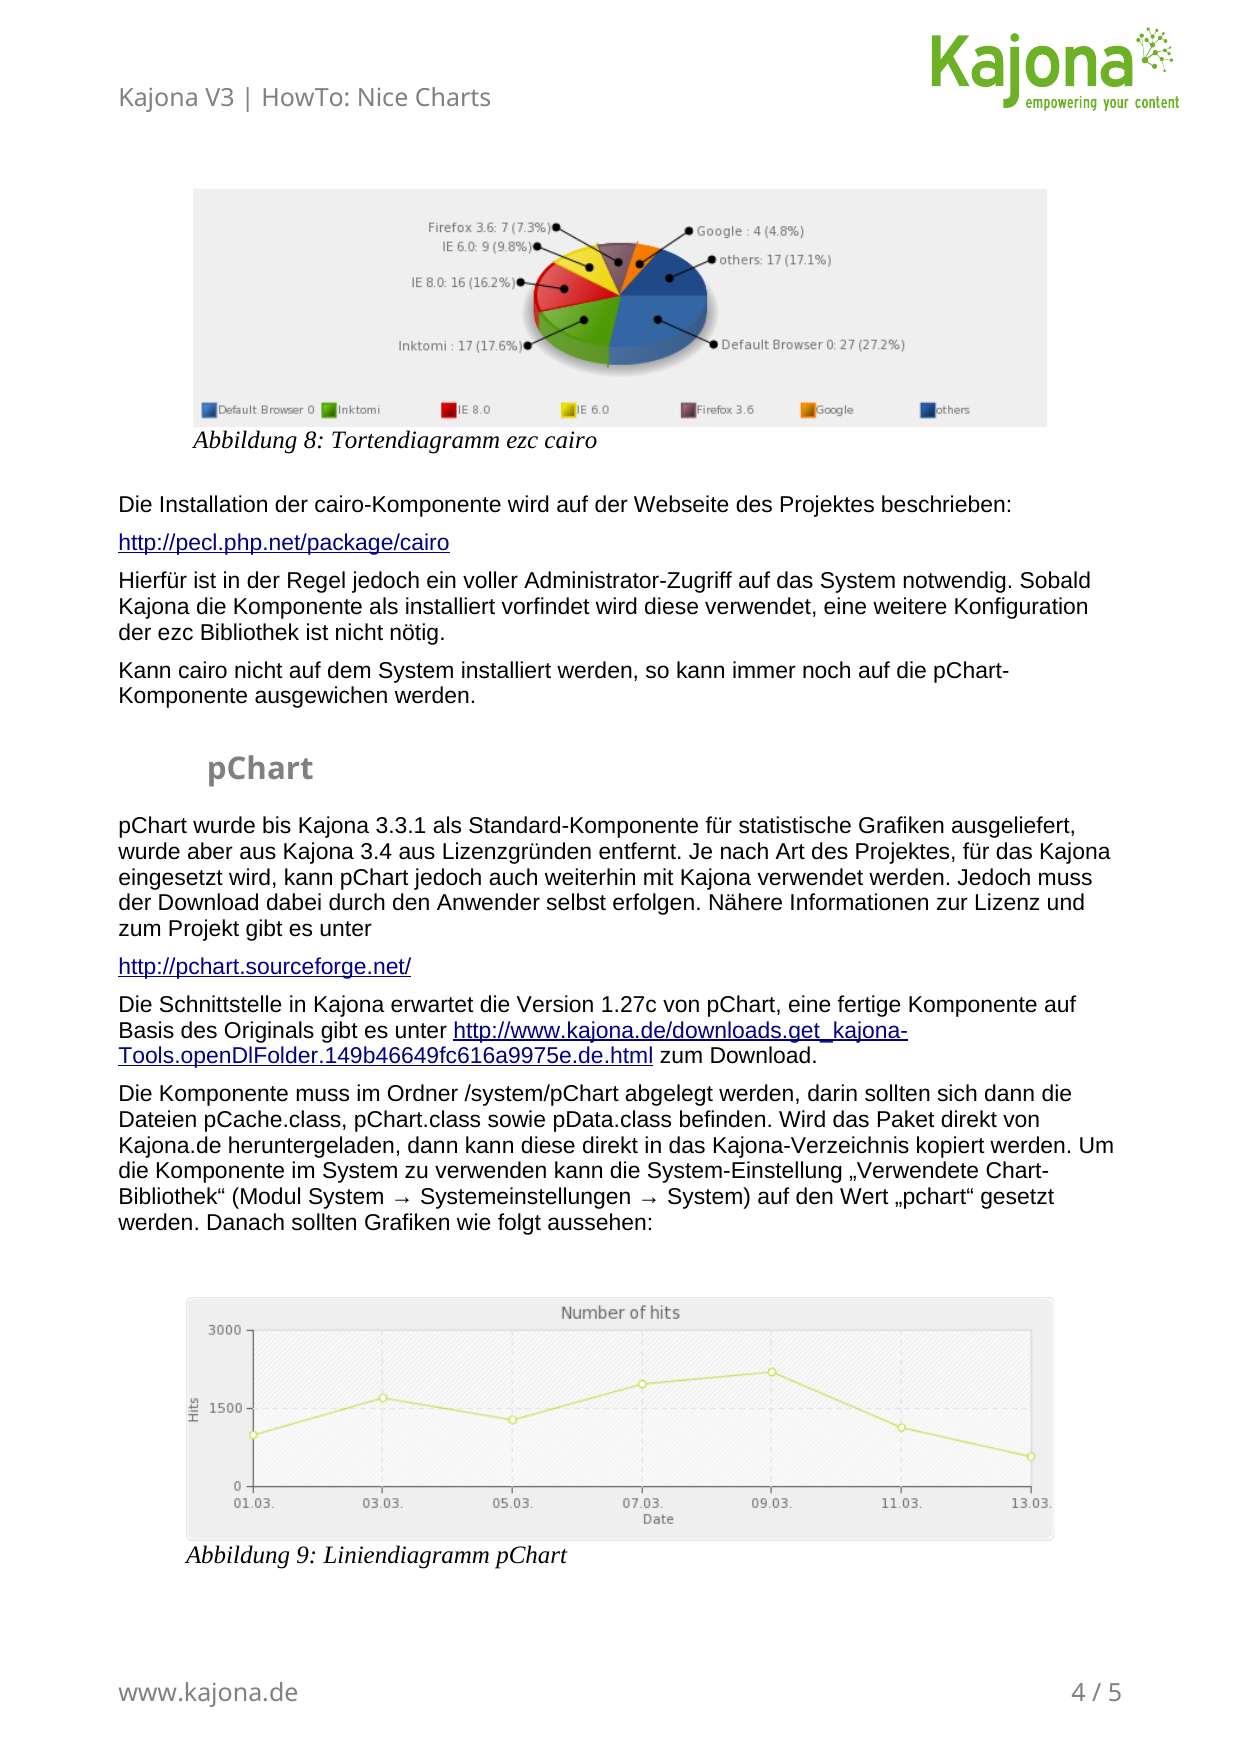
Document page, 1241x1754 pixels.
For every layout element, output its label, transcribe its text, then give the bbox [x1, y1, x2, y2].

text Die Schnittstelle in Kajona erwartet die Version 1.27c von pChart, eine fertige Komponente auf Basis des Originals gibt es unter http://www.kajona.de/downloads.get_kajona-Tools.openDlFolder.149b46649fc616a9975e.de.html zum Download. [118, 992, 1122, 1068]
text Kann cairo nicht auf dem System installiert werden, so kann immer noch auf die pChart-Komponente ausgewichen werden. [118, 658, 1122, 709]
text Die Installation der cairo-Komponente wird auf der Webseite des Projektes beschrieben: [118, 492, 1122, 518]
text Abbildung 9: Liniendiagramm pChart [186, 1541, 1054, 1568]
picture [186, 1297, 1055, 1541]
text Die Komponente muss im Ordner /system/pChart abgelegt werden, darin sollten sich dann die Dateien pCache.class, pChart.class sowie pData.class befinden. Wird das Paket direkt von Kajona.de heruntergeladen, dann kann diese direkt in das Kajona-Verzeichnis kopiert werden. Um die Komponente im System zu verwenden kann die System-Einstellung „Verwendete Chart-Bibliothek“ (Modul System → Systemeinstellungen → System) auf den Wert „pchart“ gesetzt werden. Danach sollten Grafiken wie folgt aussehen: [118, 1081, 1122, 1235]
text http://pchart.sourceforge.net/ [118, 953, 1122, 979]
picture [193, 189, 1048, 427]
text Hierfür ist in der Regel jedoch ein voller Administrator-Zugriff auf das System notwendig. Sobald Kajona die Komponente als installiert vorfindet wird diese verwendet, eine weitere Konfiguration der ezc Bibliothek ist nicht nötig. [118, 568, 1122, 645]
subtitle pChart [118, 746, 1122, 789]
text Abbildung 8: Tortendiagramm ezc cairo [193, 427, 1047, 454]
text pChart wurde bis Kajona 3.3.1 als Standard-Komponente für statistische Grafiken ausgeliefert, wurde aber aus Kajona 3.4 aus Lizenzgründen entfernt. Je nach Art des Projektes, für das Kajona eingesetzt wird, kann pChart jedoch auch weiterhin mit Kajona verwendet werden. Jedoch muss der Download dabei durch den Anwender selbst erfolgen. Nähere Informationen zur Lizenz und zum Projekt gibt es unter [118, 813, 1122, 941]
text http://pecl.php.net/package/cairo [118, 530, 1122, 556]
